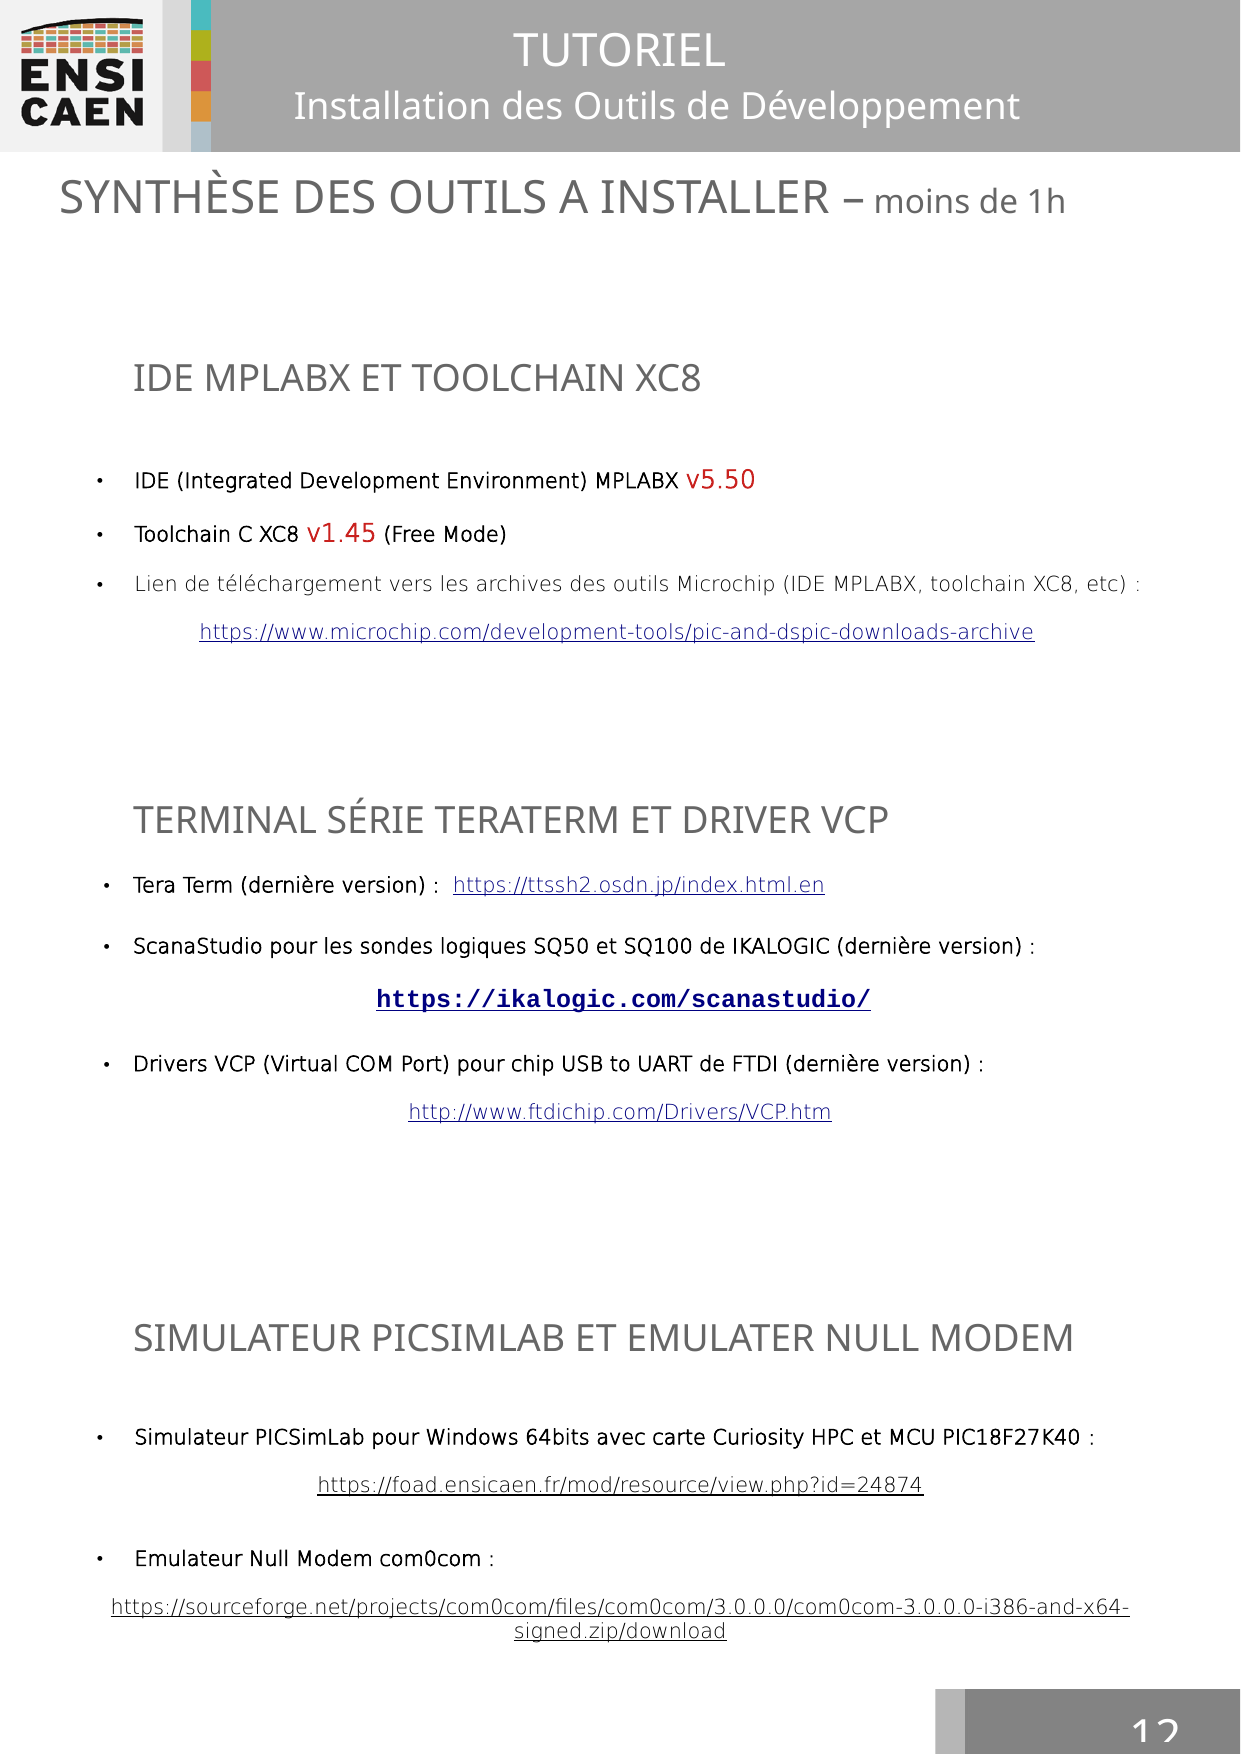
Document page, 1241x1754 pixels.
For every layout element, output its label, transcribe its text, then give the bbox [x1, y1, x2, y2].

text http://www.ftdichip.com/Drivers/VCP.htm [59, 1100, 1181, 1124]
text https://ikalogic.com/scanastudio/ [59, 986, 1181, 1015]
picture [0, 0, 1241, 152]
list Lien de téléchargement vers les archives des outils Microchip (IDE MPLABX, toolchain XC8, etc) : [97, 572, 1181, 596]
text TERMINAL SÉRIE TERATERM ET DRIVER VCP [59, 793, 1181, 844]
list ScanaStudio pour les sondes logiques SQ50 et SQ100 de IKALOGIC (dernière version) : [103, 934, 1181, 958]
list Emulateur Null Modem com0com : [97, 1546, 1181, 1571]
list IDE (Integrated Development Environment) MPLABX v5.50 [97, 465, 1181, 494]
list Drivers VCP (Virtual COM Port) pour chip USB to UART de FTDI (dernière version) : [103, 1052, 1181, 1076]
list Toolchain C XC8 v1.45 (Free Mode) [97, 518, 1181, 547]
text https://sourceforge.net/projects/com0com/files/com0com/3.0.0.0/com0com-3.0.0.0-i386-and-x64-signed.zip/download [59, 1595, 1181, 1643]
text https://www.microchip.com/development-tools/pic-and-dspic-downloads-archive [59, 620, 1181, 644]
list Simulateur PICSimLab pour Windows 64bits avec carte Curiosity HPC et MCU PIC18F27K40 : [97, 1425, 1181, 1449]
text IDE MPLABX ET TOOLCHAIN XC8 [59, 351, 1181, 402]
text https://foad.ensicaen.fr/mod/resource/view.php?id=24874 [59, 1473, 1181, 1498]
text SYNTHÈSE DES OUTILS A INSTALLER – moins de 1h [59, 164, 1181, 226]
text SIMULATEUR PICSIMLAB ET EMULATER NULL MODEM [59, 1312, 1181, 1363]
picture [935, 1689, 1241, 1754]
list Tera Term (dernière version) : https://ttssh2.osdn.jp/index.html.en [103, 873, 1181, 897]
